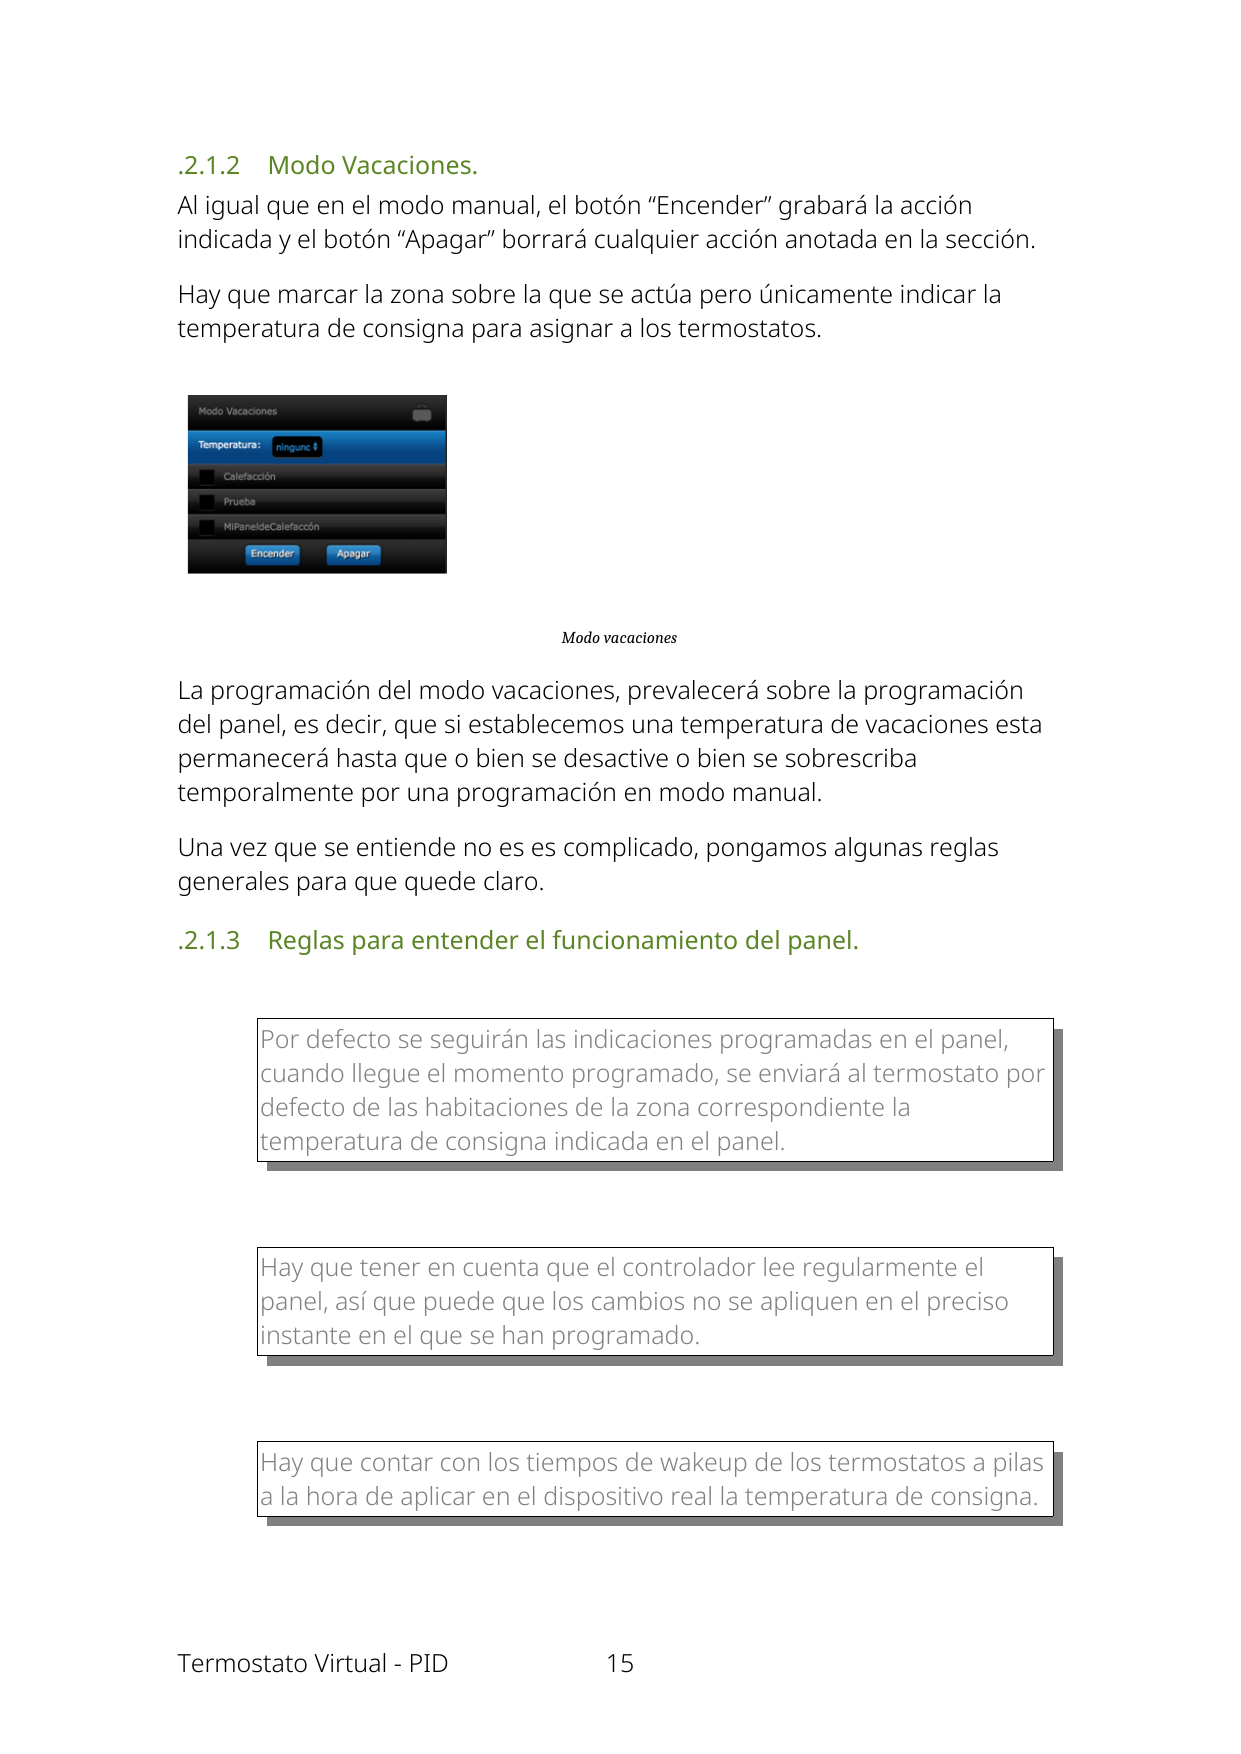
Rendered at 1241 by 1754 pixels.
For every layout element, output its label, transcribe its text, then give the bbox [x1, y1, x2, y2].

text Una vez que se entiende no es es complicado, pongamos algunas reglas generales para que quede claro. [177, 830, 1063, 898]
text La programación del modo vacaciones, prevalecerá sobre la programación del panel, es decir, que si establecemos una temperatura de vacaciones esta permanecerá hasta que o bien se desactive o bien se sobrescriba temporalmente por una programación en modo manual. [177, 673, 1063, 809]
picture [187, 395, 447, 574]
subtitle Reglas para entender el funcionamiento del panel. [177, 923, 1063, 957]
subtitle Modo Vacaciones. [177, 148, 1063, 182]
list Modo vacaciones [177, 629, 1063, 648]
text Hay que marcar la zona sobre la que se actúa pero únicamente indicar la temperatura de consigna para asignar a los termostatos. [177, 277, 1063, 345]
text Hay que contar con los tiempos de wakeup de los termostatos a pilas a la hora de aplicar en el dispositivo real la temperatura de consigna. [258, 1442, 1052, 1516]
text Hay que tener en cuenta que el controlador lee regularmente el panel, así que puede que los cambios no se apliquen en el preciso instante en el que se han programado. [258, 1248, 1052, 1355]
text Al igual que en el modo manual, el botón “Encender” grabará la acción indicada y el botón “Apagar” borrará cualquier acción anotada en la sección. [177, 188, 1063, 256]
text Por defecto se seguirán las indicaciones programadas en el panel, cuando llegue el momento programado, se enviará al termostato por defecto de las habitaciones de la zona correspondiente la temperatura de consigna indicada en el panel. [258, 1019, 1052, 1161]
